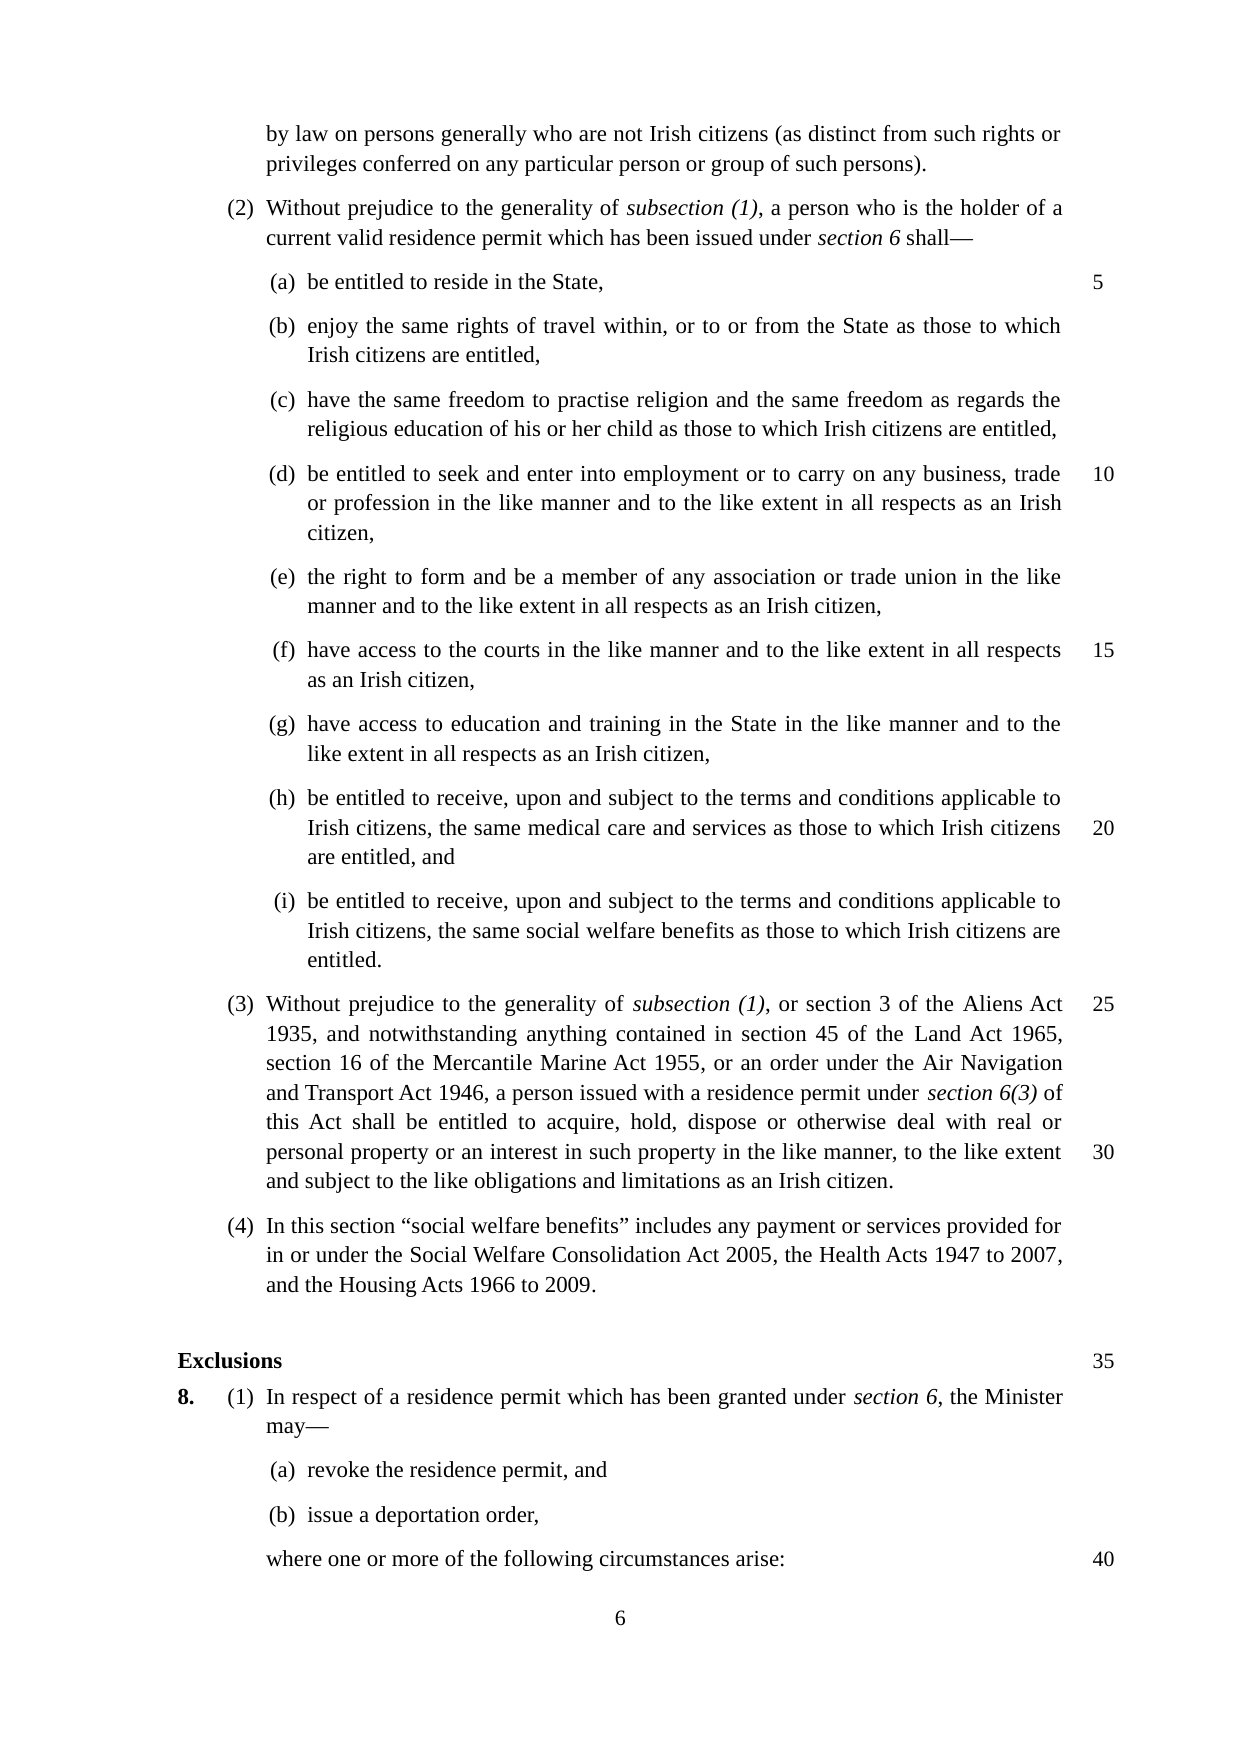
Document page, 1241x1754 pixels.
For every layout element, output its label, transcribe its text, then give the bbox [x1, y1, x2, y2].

text Exclusions [177, 1345, 1063, 1375]
text (i) be entitled to receive, upon and subject to the terms and conditions applicable to Irish citizens, the same social welfare benefits as those to which Irish citizens are entitled. [177, 885, 1063, 973]
text (a) revoke the residence permit, and [177, 1454, 1063, 1484]
text (a) be entitled to reside in the State, [177, 266, 1063, 295]
text (b) issue a deportation order, [177, 1499, 1063, 1528]
text (b) enjoy the same rights of travel within, or to or from the State as those to which Irish citizens are entitled, [177, 310, 1063, 369]
text 8. (1) In respect of a residence permit which has been granted under section 6, the Minister may⁠— [177, 1381, 1063, 1439]
text (d) be entitled to seek and enter into employment or to carry on any business, trade or profession in the like manner and to the like extent in all respects as an Irish citizen, [177, 457, 1063, 546]
text (4) In this section “social welfare benefits” includes any payment or services provided for in or under the Social Welfare Consolidation Act 2005, the Health Acts 1947 to 2007, and the Housing Acts 1966 to 2009. [177, 1209, 1063, 1298]
text (3) Without prejudice to the generality of subsection (1), or section 3 of the Aliens Act 1935, and notwithstanding anything contained in section 45 of the Land Act 1965, section 16 of the Mercantile Marine Act 1955, or an order under the Air Navigation and Transport Act 1946, a person issued with a residence permit under section 6(3) of this Act shall be entitled to acquire, hold, dispose or otherwise deal with real or personal property or an interest in such property in the like manner, to the like extent and subject to the like obligations and limitations as an Irish citizen. [177, 988, 1063, 1195]
text by law on persons generally who are not Irish citizens (as distinct from such rights or privileges conferred on any particular person or group of such persons). [177, 118, 1063, 177]
text (e) the right to form and be a member of any association or trade union in the like manner and to the like extent in all respects as an Irish citizen, [177, 561, 1063, 619]
text (2) Without prejudice to the generality of subsection (1), a person who is the holder of a current valid residence permit which has been issued under section 6 shall⁠— [177, 192, 1063, 251]
text where one or more of the following circumstances arise: [177, 1543, 1063, 1572]
text (c) have the same freedom to practise religion and the same freedom as regards the religious education of his or her child as those to which Irish citizens are entitled, [177, 384, 1063, 443]
text (g) have access to education and training in the State in the like manner and to the like extent in all respects as an Irish citizen, [177, 708, 1063, 767]
text (f) have access to the courts in the like manner and to the like extent in all respects as an Irish citizen, [177, 634, 1063, 693]
text (h) be entitled to receive, upon and subject to the terms and conditions applicable to Irish citizens, the same medical care and services as those to which Irish citizens are entitled, and [177, 782, 1063, 870]
